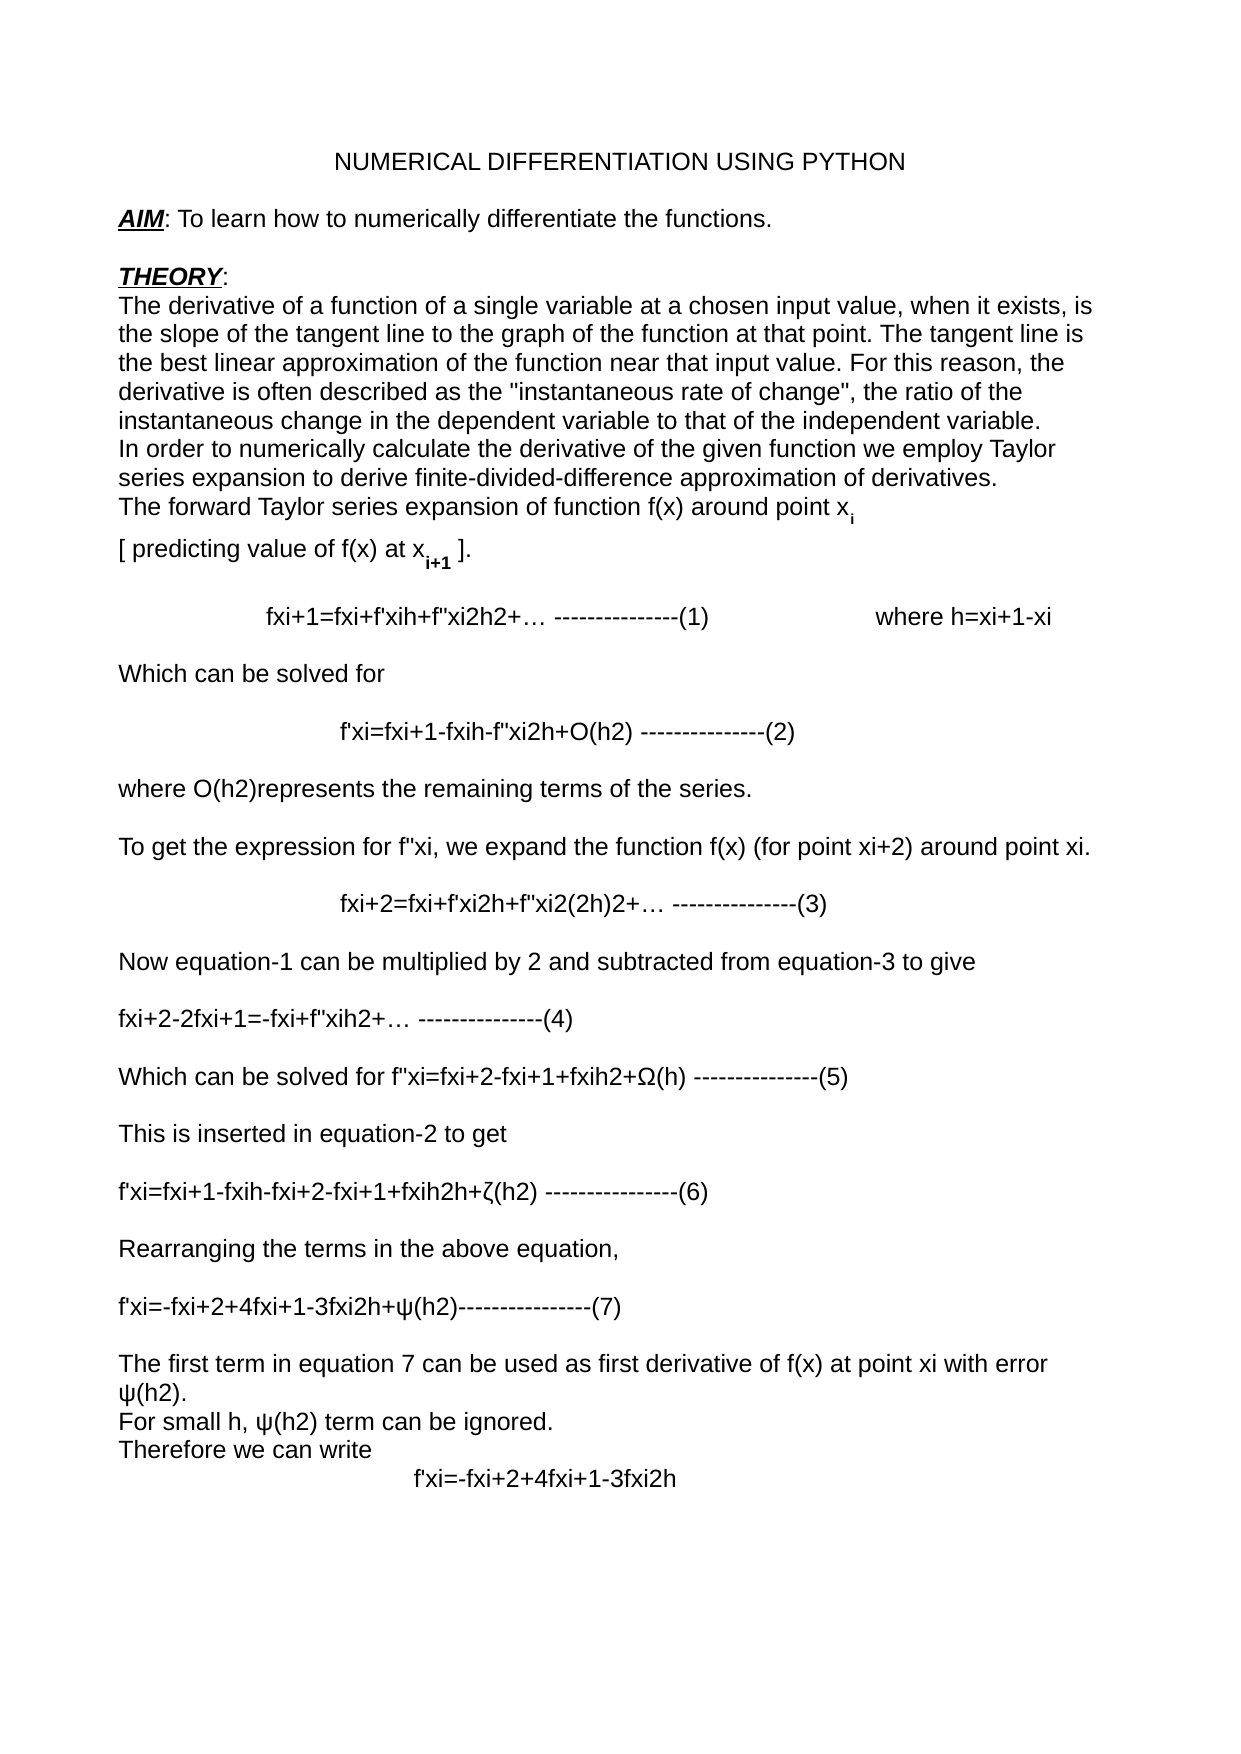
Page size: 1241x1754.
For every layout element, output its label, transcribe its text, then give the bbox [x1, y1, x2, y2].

text fxi+1=fxi+f'xih+f"xi2h2+… ---------------(1) where h=xi+1-xi [118, 601, 1122, 630]
text f'xi=-fxi+2+4fxi+1-3fxi2h [118, 1464, 1122, 1493]
text Now equation-1 can be multiplied by 2 and subtracted from equation-3 to give [118, 946, 1122, 975]
text AIM: To learn how to numerically differentiate the functions. [118, 204, 1122, 233]
text The first term in equation 7 can be used as first derivative of f(x) at point xi with error ψ(h2). [118, 1349, 1122, 1406]
text The forward Taylor series expansion of function f(x) around point xi [118, 492, 1122, 528]
text f'xi=fxi+1-fxih-fxi+2-fxi+1+fxih2h+ζ(h2) ----------------(6) [118, 1176, 1122, 1205]
text Which can be solved for [118, 659, 1122, 688]
text Rearranging the terms in the above equation, [118, 1234, 1122, 1263]
text To get the expression for f"xi, we expand the function f(x) (for point xi+2) around point xi. [118, 831, 1122, 860]
text the slope of the tangent line to the graph of the function at that point. The tangent line is the best linear approximation of the function near that input value. For this reason, the derivative is often described as the "instantaneous rate of change", the ratio of the [118, 319, 1122, 406]
text This is inserted in equation-2 to get [118, 1119, 1122, 1148]
text Therefore we can write [118, 1435, 1122, 1464]
text where O(h2)represents the remaining terms of the series. [118, 774, 1122, 803]
text For small h, ψ(h2) term can be ignored. [118, 1406, 1122, 1435]
text fxi+2-2fxi+1=-fxi+f"xih2+… ---------------(4) [118, 1004, 1122, 1033]
text f'xi=-fxi+2+4fxi+1-3fxi2h+ψ(h2)----------------(7) [118, 1291, 1122, 1320]
text Which can be solved for f"xi=fxi+2-fxi+1+fxih2+Ω(h) ---------------(5) [118, 1061, 1122, 1090]
text THEORY: [118, 262, 1122, 291]
text The derivative of a function of a single variable at a chosen input value, when it exists, is [118, 291, 1122, 319]
text f'xi=fxi+1-fxih-f"xi2h+O(h2) ---------------(2) [118, 716, 1122, 745]
text instantaneous change in the dependent variable to that of the independent variable. [118, 406, 1122, 434]
text NUMERICAL DIFFERENTIATION USING PYTHON [118, 147, 1122, 176]
text [ predicting value of f(x) at xi+1 ]. [118, 528, 1122, 573]
text fxi+2=fxi+f'xi2h+f"xi2(2h)2+… ---------------(3) [118, 889, 1122, 918]
text In order to numerically calculate the derivative of the given function we employ Taylor series expansion to derive finite-divided-difference approximation of derivatives. [118, 434, 1122, 492]
